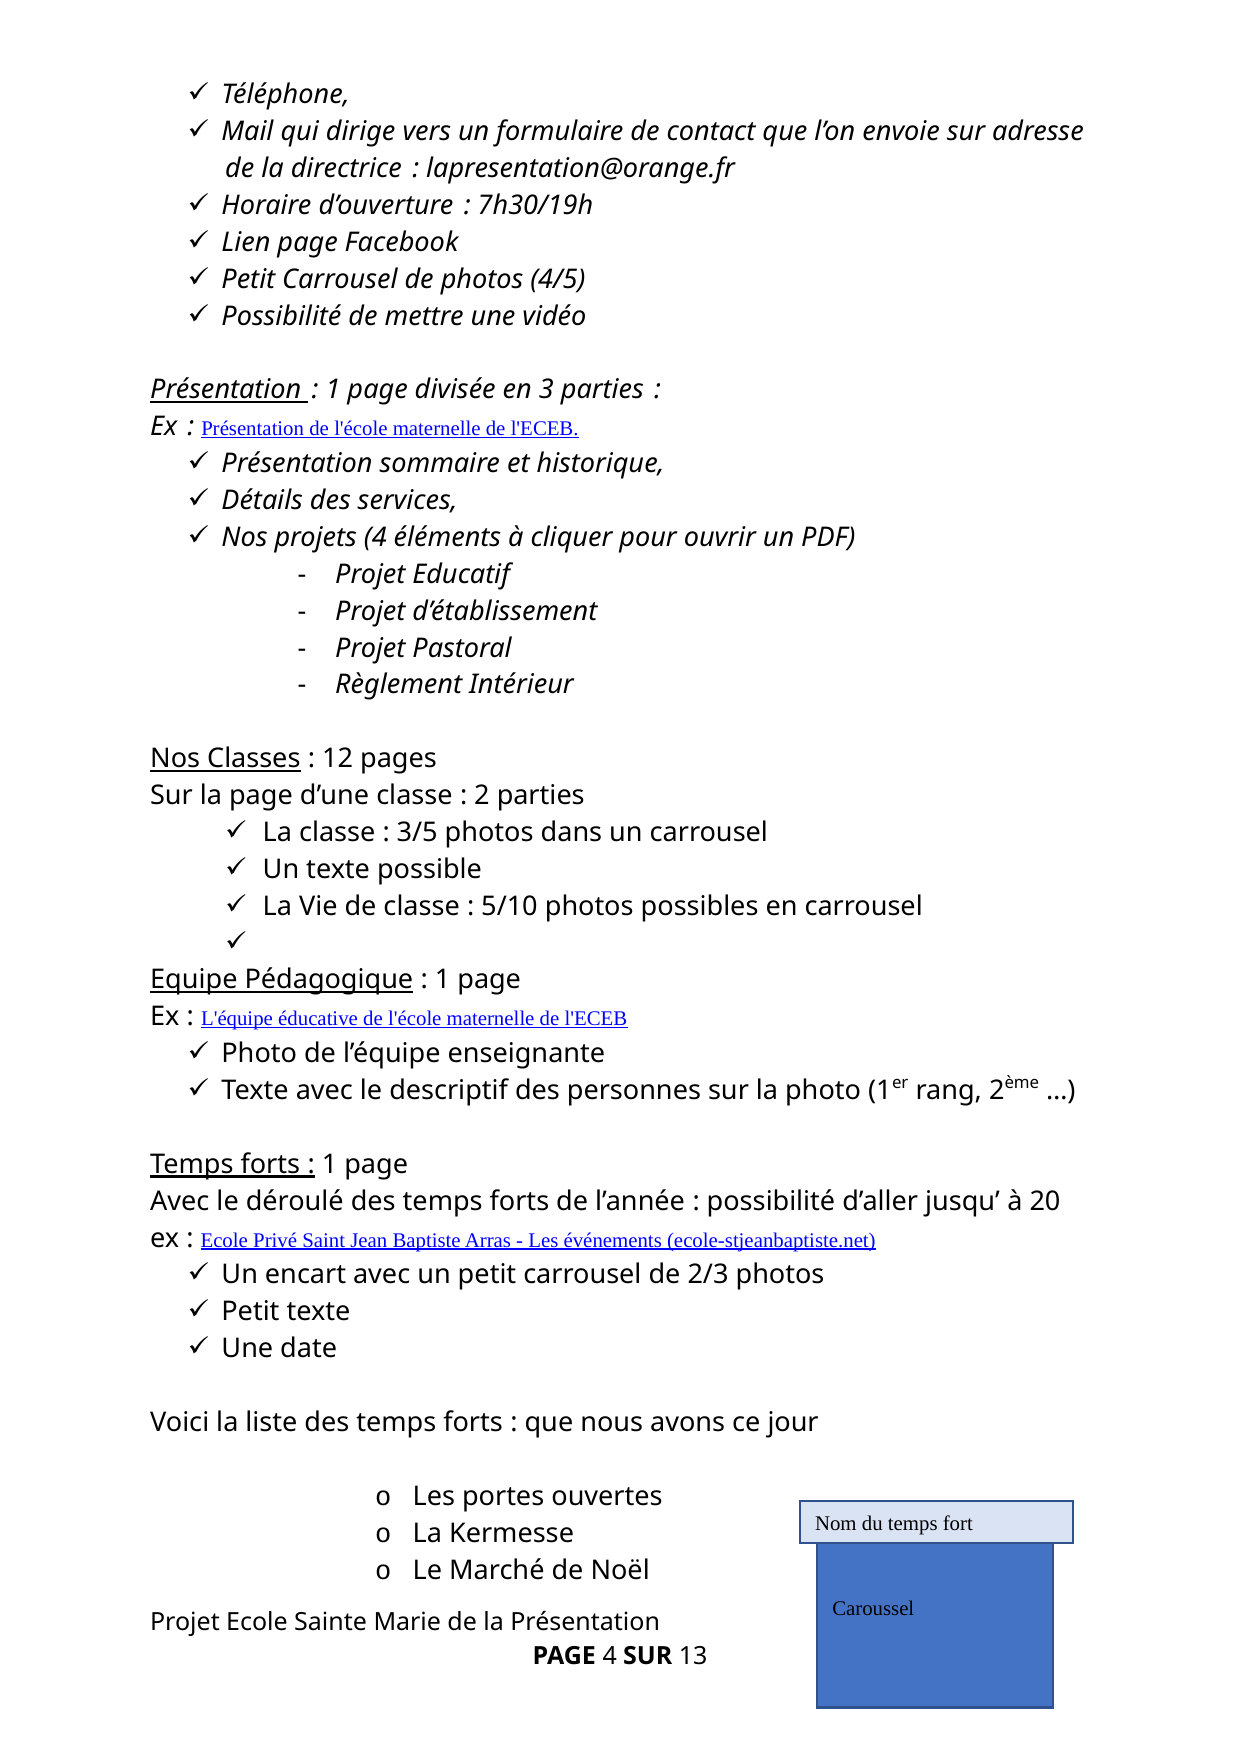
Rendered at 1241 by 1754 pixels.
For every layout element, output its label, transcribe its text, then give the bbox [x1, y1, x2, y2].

list Projet Educatif [297, 554, 1090, 591]
list Les portes ouvertes [375, 1476, 1090, 1513]
list Projet Pastoral [297, 628, 1090, 665]
list [1054, 1513, 1090, 1550]
list Le Marché de Noël [375, 1550, 816, 1587]
list Possibilité de mettre une vidéo [187, 296, 1090, 333]
text Sur la page d’une classe : 2 parties [150, 776, 1090, 812]
text Equipe Pédagogique : 1 page [150, 960, 1090, 997]
list Un texte possible [225, 849, 1090, 886]
text Temps forts : 1 page [150, 1144, 1090, 1181]
list Projet d’établissement [297, 591, 1090, 628]
list Détails des services, [187, 481, 1090, 517]
list Lien page Facebook [187, 222, 1090, 259]
text Présentation : 1 page divisée en 3 parties : [150, 370, 1090, 407]
list Une date [187, 1329, 1090, 1366]
list La Kermesse [375, 1513, 816, 1550]
text Ex : Présentation de l'école maternelle de l'ECEB. [150, 407, 1090, 444]
text Avec le déroulé des temps forts de l’année : possibilité d’aller jusqu’ à 20 [150, 1181, 1090, 1218]
list Petit Carrousel de photos (4/5) [187, 259, 1090, 296]
list Téléphone, [187, 75, 1090, 112]
list La classe : 3/5 photos dans un carrousel [225, 812, 1090, 849]
list Un encart avec un petit carrousel de 2/3 photos [187, 1255, 1090, 1292]
list Petit texte [187, 1292, 1090, 1329]
list Règlement Intérieur [297, 665, 1090, 702]
text Nos Classes : 12 pages [150, 739, 1090, 776]
text Voici la liste des temps forts : que nous avons ce jour [150, 1402, 1090, 1439]
text ex : Ecole Privé Saint Jean Baptiste Arras - Les événements (ecole-stjeanbaptiste.net) [150, 1218, 1090, 1255]
list Mail qui dirige vers un formulaire de contact que l’on envoie sur adresse de la directrice : lapresentation@orange.fr [187, 112, 1090, 186]
list La Vie de classe : 5/10 photos possibles en carrousel [225, 886, 1090, 923]
list Nos projets (4 éléments à cliquer pour ouvrir un PDF) [187, 517, 1090, 554]
list Texte avec le descriptif des personnes sur la photo (1er rang, 2ème …) [187, 1071, 1090, 1107]
list Photo de l’équipe enseignante [187, 1034, 1090, 1071]
text Ex : L'équipe éducative de l'école maternelle de l'ECEB [150, 997, 1090, 1034]
list [1054, 1550, 1090, 1587]
list Présentation sommaire et historique, [187, 444, 1090, 481]
list Horaire d’ouverture : 7h30/19h [187, 186, 1090, 222]
